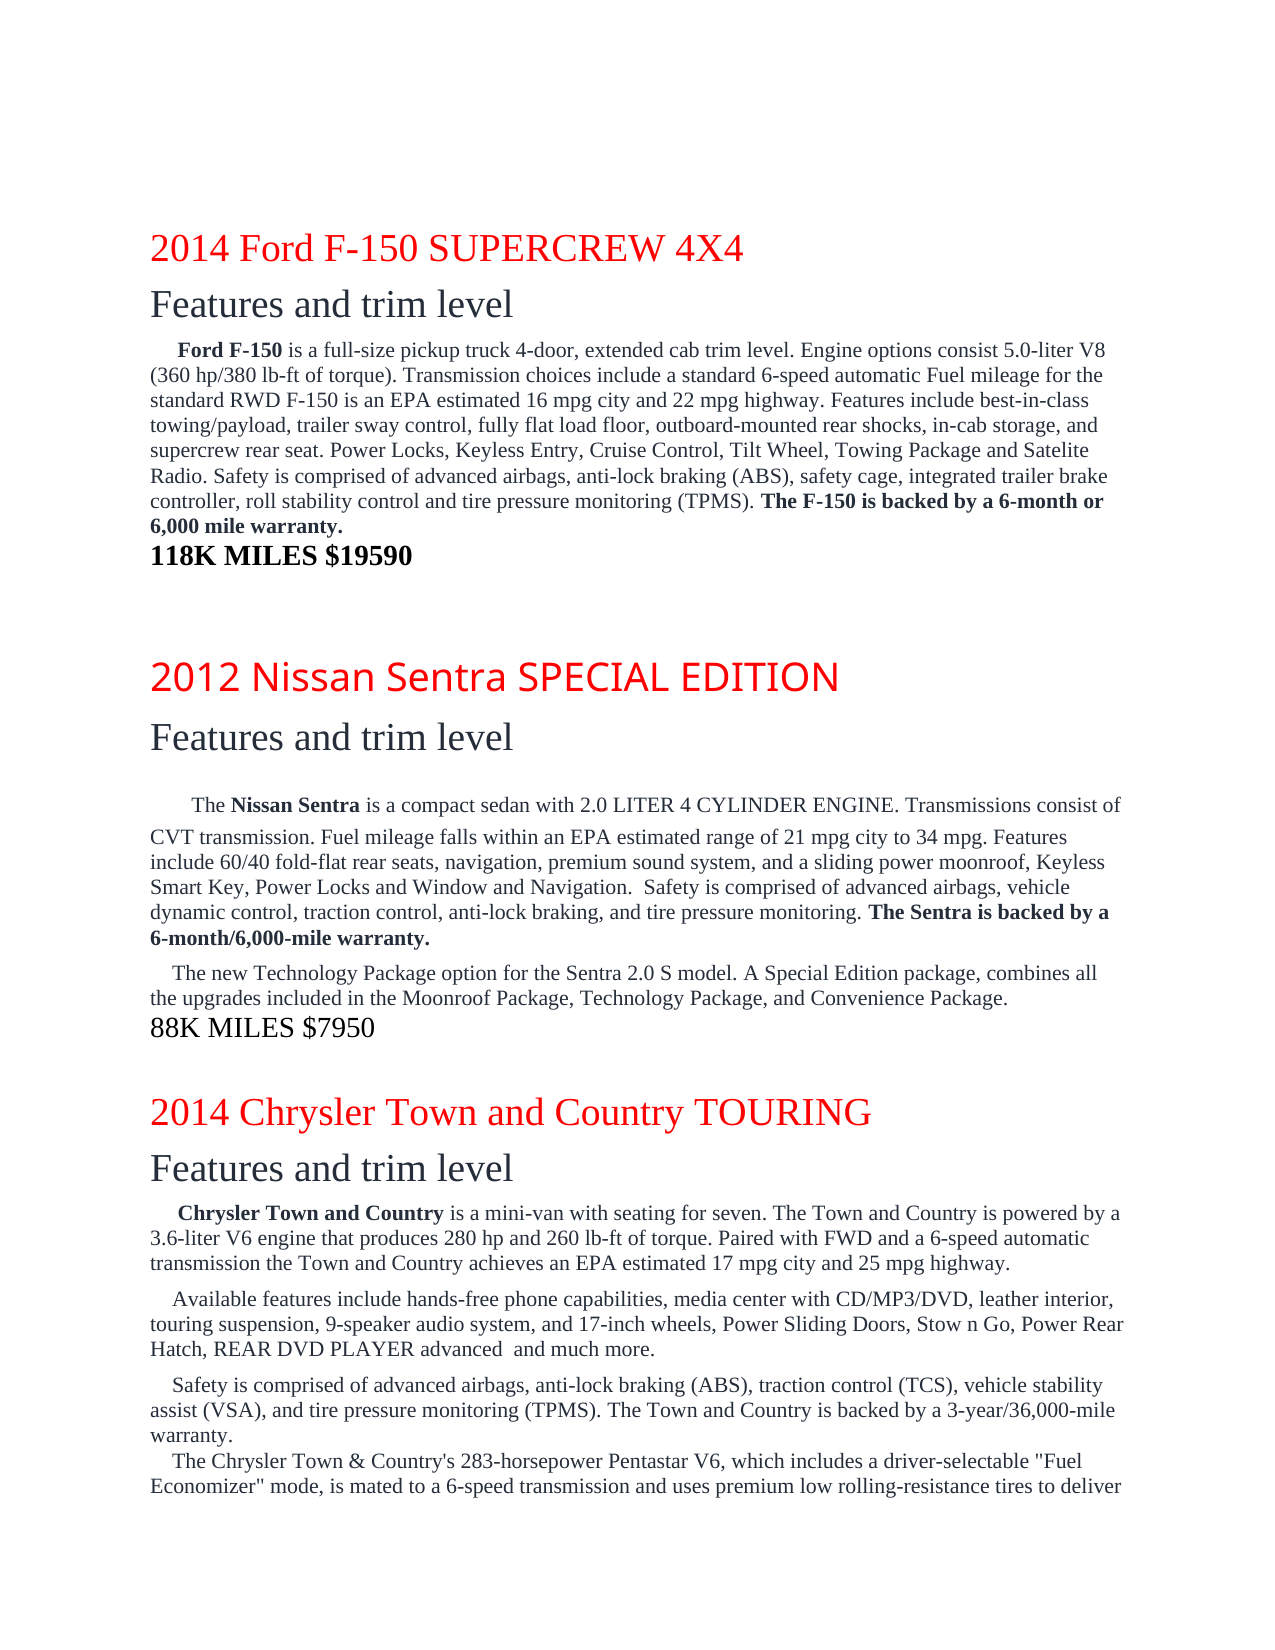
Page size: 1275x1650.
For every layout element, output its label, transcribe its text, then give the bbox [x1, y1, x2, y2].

subtitle Features and trim level [150, 1144, 1125, 1189]
subtitle Features and trim level [150, 281, 1125, 326]
subtitle 2014 Chrysler Town and Country TOURING [150, 1088, 1125, 1133]
subtitle 2014 Ford F-150 SUPERCREW 4X4 [150, 225, 1125, 270]
subtitle Available features include hands-free phone capabilities, media center with CD/MP3/DVD, leather interior, touring suspension, 9-speaker audio system, and 17-inch wheels, Power Sliding Doors, Stow n Go, Power Rear Hatch, REAR DVD PLAYER advanced and much more. [150, 1286, 1125, 1362]
subtitle 2012 Nissan Sentra SPECIAL EDITION [150, 649, 1125, 703]
text 88K MILES $7950 [150, 1011, 1125, 1044]
text Safety is comprised of advanced airbags, anti-lock braking (ABS), traction control (TCS), vehicle stability assist (VSA), and tire pressure monitoring (TPMS). The Town and Country is backed by a 3-year/36,000-mile warranty. [150, 1372, 1125, 1448]
subtitle Features and trim level [150, 714, 1125, 759]
text 118K MILES $19590 [150, 538, 1125, 572]
subtitle Chrysler Town and Country is a mini-van with seating for seven. The Town and Country is powered by a 3.6-liter V6 engine that produces 280 hp and 260 lb-ft of torque. Paired with FWD and a 6-speed automatic transmission the Town and Country achieves an EPA estimated 17 mpg city and 25 mpg highway. [150, 1200, 1125, 1276]
subtitle The Nissan Sentra is a compact sedan with 2.0 LITER 4 CYLINDER ENGINE. Transmissions consist of CVT transmission. Fuel mileage falls within an EPA estimated range of 21 mpg city to 34 mpg. Features include 60/40 fold-flat rear seats, navigation, premium sound system, and a sliding power moonroof, Keyless Smart Key, Power Locks and Window and Navigation. Safety is comprised of advanced airbags, vehicle dynamic control, traction control, anti-lock braking, and tire pressure monitoring. The Sentra is backed by a 6-month/6,000-mile warranty. [150, 770, 1125, 950]
text Ford F-150 is a full-size pickup truck 4-door, extended cab trim level. Engine options consist 5.0-liter V8 (360 hp/380 lb-ft of torque). Transmission choices include a standard 6-speed automatic Fuel mileage for the standard RWD F-150 is an EPA estimated 16 mpg city and 22 mpg highway. Features include best-in-class towing/payload, trailer sway control, fully flat load floor, outboard-mounted rear shocks, in-cab storage, and supercrew rear seat. Power Locks, Keyless Entry, Cruise Control, Tilt Wheel, Towing Package and Satelite Radio. Safety is comprised of advanced airbags, anti-lock braking (ABS), safety cage, integrated trailer brake controller, roll stability control and tire pressure monitoring (TPMS). The F-150 is backed by a 6-month or 6,000 mile warranty. [150, 337, 1125, 538]
text The new Technology Package option for the Sentra 2.0 S model. A Special Edition package, combines all the upgrades included in the Moonroof Package, Technology Package, and Convenience Package. [150, 960, 1125, 1011]
text The Chrysler Town & Country's 283-horsepower Pentastar V6, which includes a driver-selectable "Fuel Economizer" mode, is mated to a 6-speed transmission and uses premium low rolling-resistance tires to deliver [150, 1448, 1125, 1498]
